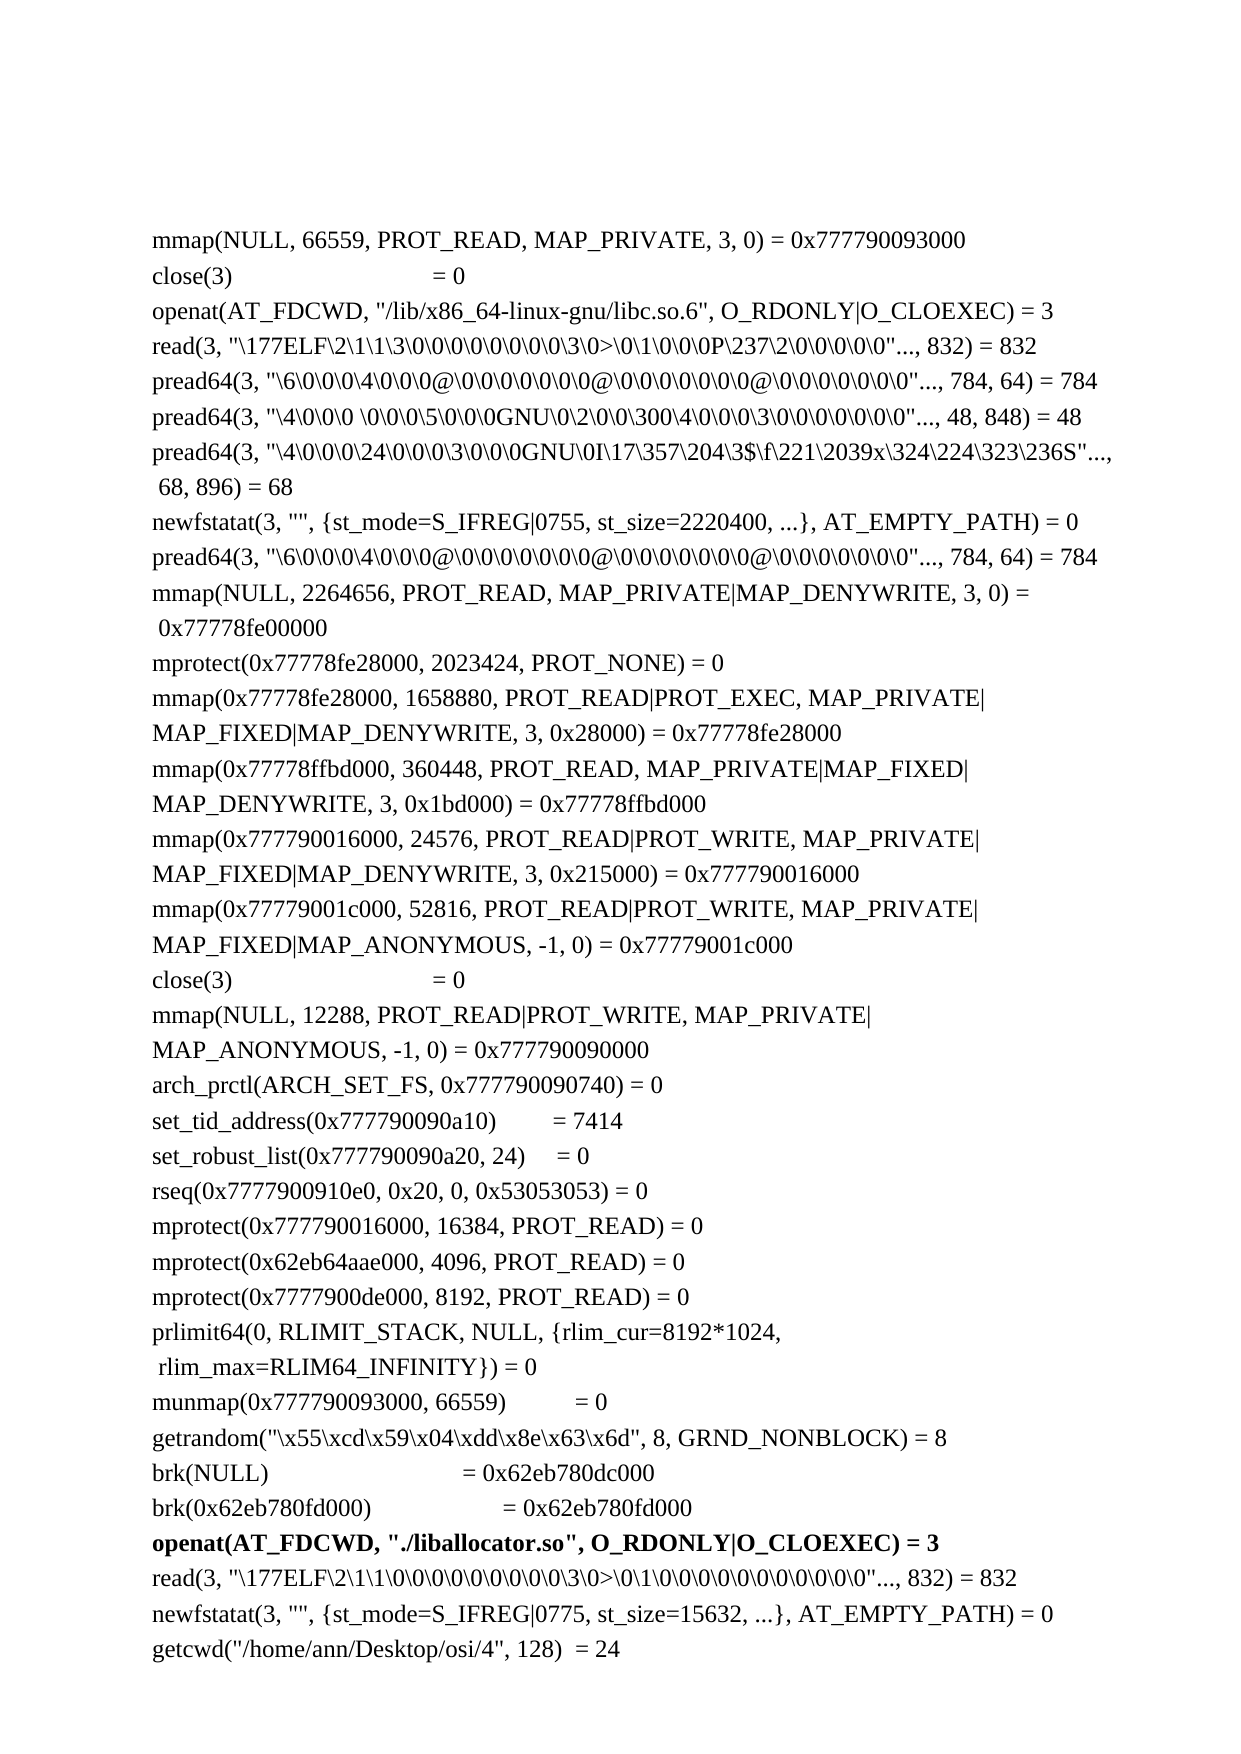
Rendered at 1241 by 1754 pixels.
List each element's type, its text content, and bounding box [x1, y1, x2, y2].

text MAP_DENYWRITE, 3, 0x1bd000) = 0x77778ffbd000 [93, 801, 509, 815]
text mprotect(0x7777900de000, 8192, PROT_READ) = 0 [93, 1294, 173, 1308]
text MAP_FIXED|MAP_ANONYMOUS, -1, 0) = 0x77779001c000 [589, 942, 1147, 956]
text mmap(0x77778fe28000, 1658880, PROT_READ|PROT_EXEC, MAP_PRIVATE| [983, 695, 1147, 709]
text brk(NULL) = 0x62eb780dc000 [265, 1470, 1147, 1484]
text brk(NULL) = 0x62eb780dc000 [188, 1470, 265, 1484]
text read(3, "\177ELF\2\1\1\0\0\0\0\0\0\0\0\0\3\0>\0\1\0\0\0\0\0\0\0\0\0\0\0"..., 832) = 832 [949, 1575, 1147, 1590]
text getcwd("/home/ann/Desktop/osi/4", 128) = 24 [429, 1646, 559, 1660]
text newfstatat(3, "", {st_mode=S_IFREG|0755, st_size=2220400, ...}, AT_EMPTY_PATH) = 0 [804, 519, 1036, 533]
text mprotect(0x77778fe28000, 2023424, PROT_NONE) = 0 [681, 660, 1147, 674]
text mmap(0x77778ffbd000, 360448, PROT_READ, MAP_PRIVATE|MAP_FIXED| [966, 766, 1147, 780]
text munmap(0x777790093000, 66559) = 0 [501, 1399, 1147, 1414]
text newfstatat(3, "", {st_mode=S_IFREG|0755, st_size=2220400, ...}, AT_EMPTY_PATH) = 0 [93, 519, 258, 533]
text mprotect(0x7777900de000, 8192, PROT_READ) = 0 [647, 1294, 1147, 1308]
text MAP_FIXED|MAP_DENYWRITE, 3, 0x28000) = 0x77778fe28000 [295, 730, 642, 745]
text mmap(0x777790016000, 24576, PROT_READ|PROT_WRITE, MAP_PRIVATE| [977, 836, 1147, 850]
text rlim_max=RLIM64_INFINITY}) = 0 [494, 1364, 1147, 1378]
text openat(AT_FDCWD, "/lib/x86_64-linux-gnu/libc.so.6", O_RDONLY|O_CLOEXEC) = 3 [221, 308, 857, 322]
text read(3, "\177ELF\2\1\1\3\0\0\0\0\0\0\0\0\3\0>\0\1\0\0\0P\237\2\0\0\0\0\0"..., 832) = 832 [969, 343, 1147, 357]
text mmap(NULL, 66559, PROT_READ, MAP_PRIVATE, 3, 0) = 0x777790093000 [206, 237, 760, 252]
text MAP_FIXED|MAP_DENYWRITE, 3, 0x28000) = 0x77778fe28000 [93, 730, 294, 745]
text mprotect(0x62eb64aae000, 4096, PROT_READ) = 0 [93, 1258, 176, 1273]
text newfstatat(3, "", {st_mode=S_IFREG|0755, st_size=2220400, ...}, AT_EMPTY_PATH) = 0 [533, 519, 804, 533]
text newfstatat(3, "", {st_mode=S_IFREG|0775, st_size=15632, ...}, AT_EMPTY_PATH) = 0 [1011, 1611, 1147, 1625]
text 68, 896) = 68 [93, 484, 238, 498]
text openat(AT_FDCWD, "./liballocator.so", O_RDONLY|O_CLOEXEC) = 3 [734, 1540, 895, 1554]
text mmap(0x77778ffbd000, 360448, PROT_READ, MAP_PRIVATE|MAP_FIXED| [821, 766, 965, 780]
text pread64(3, "\6\0\0\0\4\0\0\0@\0\0\0\0\0\0\0@\0\0\0\0\0\0\0@\0\0\0\0\0\0\0"..., 784, 64) = 784 [156, 378, 1030, 393]
text openat(AT_FDCWD, "/lib/x86_64-linux-gnu/libc.so.6", O_RDONLY|O_CLOEXEC) = 3 [1011, 308, 1147, 322]
text openat(AT_FDCWD, "./liballocator.so", O_RDONLY|O_CLOEXEC) = 3 [228, 1540, 732, 1554]
text 68, 896) = 68 [238, 484, 1147, 498]
text rseq(0x7777900910e0, 0x20, 0, 0x53053053) = 0 [196, 1188, 605, 1202]
text mprotect(0x777790016000, 16384, PROT_READ) = 0 [93, 1223, 173, 1238]
text mmap(NULL, 12288, PROT_READ|PROT_WRITE, MAP_PRIVATE| [524, 1012, 868, 1026]
text set_robust_list(0x777790090a20, 24) = 0 [93, 1153, 301, 1167]
text pread64(3, "\4\0\0\0 \0\0\0\5\0\0\0GNU\0\2\0\0\300\4\0\0\0\3\0\0\0\0\0\0\0"..., 48, 848) = 48 [235, 413, 1027, 428]
text close(3) = 0 [229, 273, 1147, 287]
text mmap(NULL, 2264656, PROT_READ, MAP_PRIVATE|MAP_DENYWRITE, 3, 0) = [217, 589, 732, 604]
text mmap(NULL, 2264656, PROT_READ, MAP_PRIVATE|MAP_DENYWRITE, 3, 0) = [93, 589, 207, 604]
text brk(0x62eb780fd000) = 0x62eb780fd000 [368, 1505, 1147, 1519]
text mmap(NULL, 66559, PROT_READ, MAP_PRIVATE, 3, 0) = 0x777790093000 [759, 237, 1147, 252]
text openat(AT_FDCWD, "./liballocator.so", O_RDONLY|O_CLOEXEC) = 3 [896, 1540, 1147, 1554]
text mprotect(0x7777900de000, 8192, PROT_READ) = 0 [243, 1294, 647, 1308]
text MAP_ANONYMOUS, -1, 0) = 0x777790090000 [93, 1047, 444, 1062]
text mmap(0x77778ffbd000, 360448, PROT_READ, MAP_PRIVATE|MAP_FIXED| [217, 766, 820, 780]
text MAP_FIXED|MAP_DENYWRITE, 3, 0x215000) = 0x777790016000 [295, 871, 654, 886]
text pread64(3, "\4\0\0\0\24\0\0\0\3\0\0\0GNU\0I\17\357\204\3$\f\221\2039x\324\224\323\236S"..., [235, 449, 1147, 463]
text newfstatat(3, "", {st_mode=S_IFREG|0775, st_size=15632, ...}, AT_EMPTY_PATH) = 0 [779, 1611, 1011, 1625]
text rseq(0x7777900910e0, 0x20, 0, 0x53053053) = 0 [93, 1188, 190, 1202]
text munmap(0x777790093000, 66559) = 0 [231, 1399, 502, 1414]
text openat(AT_FDCWD, "/lib/x86_64-linux-gnu/libc.so.6", O_RDONLY|O_CLOEXEC) = 3 [858, 308, 1011, 322]
text arch_prctl(ARCH_SET_FS, 0x777790090740) = 0 [619, 1082, 1147, 1097]
text mmap(NULL, 2264656, PROT_READ, MAP_PRIVATE|MAP_DENYWRITE, 3, 0) = [1005, 589, 1147, 604]
text mmap(NULL, 12288, PROT_READ|PROT_WRITE, MAP_PRIVATE| [217, 1012, 523, 1026]
text getrandom("\x55\xcd\x59\x04\xdd\x8e\x63\x6d", 8, GRND_NONBLOCK) = 8 [904, 1434, 1147, 1449]
text brk(0x62eb780fd000) = 0x62eb780fd000 [93, 1505, 189, 1519]
text mmap(0x77778fe28000, 1658880, PROT_READ|PROT_EXEC, MAP_PRIVATE| [93, 695, 204, 709]
text mmap(0x77778fe28000, 1658880, PROT_READ|PROT_EXEC, MAP_PRIVATE| [217, 695, 651, 709]
text mprotect(0x7777900de000, 8192, PROT_READ) = 0 [175, 1294, 244, 1308]
text read(3, "\177ELF\2\1\1\3\0\0\0\0\0\0\0\0\3\0>\0\1\0\0\0P\237\2\0\0\0\0\0"..., 832) = 832 [198, 343, 969, 357]
text arch_prctl(ARCH_SET_FS, 0x777790090740) = 0 [211, 1082, 620, 1097]
text mprotect(0x77778fe28000, 2023424, PROT_NONE) = 0 [93, 660, 173, 674]
text getcwd("/home/ann/Desktop/osi/4", 128) = 24 [227, 1646, 427, 1660]
text close(3) = 0 [93, 273, 207, 287]
text MAP_FIXED|MAP_ANONYMOUS, -1, 0) = 0x77779001c000 [93, 942, 294, 956]
text brk(NULL) = 0x62eb780dc000 [93, 1470, 189, 1484]
text getcwd("/home/ann/Desktop/osi/4", 128) = 24 [559, 1646, 1147, 1660]
text MAP_FIXED|MAP_DENYWRITE, 3, 0x28000) = 0x77778fe28000 [641, 730, 1147, 745]
text close(3) = 0 [206, 977, 229, 991]
text mprotect(0x62eb64aae000, 4096, PROT_READ) = 0 [243, 1258, 642, 1273]
text newfstatat(3, "", {st_mode=S_IFREG|0775, st_size=15632, ...}, AT_EMPTY_PATH) = 0 [533, 1611, 779, 1625]
text MAP_FIXED|MAP_DENYWRITE, 3, 0x215000) = 0x777790016000 [653, 871, 1147, 886]
text 0x77778fe00000 [93, 625, 1147, 639]
text mprotect(0x62eb64aae000, 4096, PROT_READ) = 0 [642, 1258, 1147, 1273]
text rlim_max=RLIM64_INFINITY}) = 0 [93, 1364, 483, 1378]
text set_tid_address(0x777790090a10) = 7414 [93, 1118, 310, 1132]
text getcwd("/home/ann/Desktop/osi/4", 128) = 24 [93, 1646, 228, 1660]
text newfstatat(3, "", {st_mode=S_IFREG|0775, st_size=15632, ...}, AT_EMPTY_PATH) = 0 [93, 1611, 258, 1625]
text mmap(0x777790016000, 24576, PROT_READ|PROT_WRITE, MAP_PRIVATE| [217, 836, 631, 850]
text mmap(NULL, 66559, PROT_READ, MAP_PRIVATE, 3, 0) = 0x777790093000 [93, 237, 204, 252]
text getrandom("\x55\xcd\x59\x04\xdd\x8e\x63\x6d", 8, GRND_NONBLOCK) = 8 [93, 1434, 262, 1449]
text mmap(NULL, 12288, PROT_READ|PROT_WRITE, MAP_PRIVATE| [93, 1012, 204, 1026]
text pread64(3, "\6\0\0\0\4\0\0\0@\0\0\0\0\0\0\0@\0\0\0\0\0\0\0@\0\0\0\0\0\0\0"..., 784, 64) = 784 [156, 554, 1030, 569]
text set_tid_address(0x777790090a10) = 7414 [309, 1118, 493, 1132]
text mprotect(0x777790016000, 16384, PROT_READ) = 0 [660, 1223, 1147, 1238]
text MAP_DENYWRITE, 3, 0x1bd000) = 0x77778ffbd000 [509, 801, 1147, 815]
text close(3) = 0 [229, 977, 1147, 991]
text read(3, "\177ELF\2\1\1\0\0\0\0\0\0\0\0\0\3\0>\0\1\0\0\0\0\0\0\0\0\0\0\0"..., 832) = 832 [93, 1575, 950, 1590]
text newfstatat(3, "", {st_mode=S_IFREG|0755, st_size=2220400, ...}, AT_EMPTY_PATH) = 0 [326, 519, 532, 533]
text MAP_FIXED|MAP_DENYWRITE, 3, 0x215000) = 0x777790016000 [93, 871, 294, 886]
text prlimit64(0, RLIMIT_STACK, NULL, {rlim_cur=8192*1024, [156, 1329, 248, 1343]
text mmap(0x77779001c000, 52816, PROT_READ|PROT_WRITE, MAP_PRIVATE| [206, 906, 630, 921]
text mprotect(0x77778fe28000, 2023424, PROT_NONE) = 0 [243, 660, 681, 674]
text newfstatat(3, "", {st_mode=S_IFREG|0775, st_size=15632, ...}, AT_EMPTY_PATH) = 0 [326, 1611, 532, 1625]
text mmap(0x77779001c000, 52816, PROT_READ|PROT_WRITE, MAP_PRIVATE| [976, 906, 1147, 921]
text rseq(0x7777900910e0, 0x20, 0, 0x53053053) = 0 [605, 1188, 1147, 1202]
text mprotect(0x77778fe28000, 2023424, PROT_NONE) = 0 [175, 660, 244, 674]
text mmap(0x77779001c000, 52816, PROT_READ|PROT_WRITE, MAP_PRIVATE| [631, 906, 975, 921]
text mmap(0x77778ffbd000, 360448, PROT_READ, MAP_PRIVATE|MAP_FIXED| [93, 766, 204, 780]
text munmap(0x777790093000, 66559) = 0 [93, 1399, 229, 1414]
text set_robust_list(0x777790090a20, 24) = 0 [300, 1153, 522, 1167]
text mmap(0x777790016000, 24576, PROT_READ|PROT_WRITE, MAP_PRIVATE| [93, 836, 204, 850]
text set_tid_address(0x777790090a10) = 7414 [493, 1118, 1147, 1132]
text brk(0x62eb780fd000) = 0x62eb780fd000 [188, 1505, 368, 1519]
text prlimit64(0, RLIMIT_STACK, NULL, {rlim_cur=8192*1024, [556, 1329, 1147, 1343]
text close(3) = 0 [93, 977, 207, 991]
text arch_prctl(ARCH_SET_FS, 0x777790090740) = 0 [93, 1082, 209, 1097]
text mmap(0x77778fe28000, 1658880, PROT_READ|PROT_EXEC, MAP_PRIVATE| [652, 695, 982, 709]
text prlimit64(0, RLIMIT_STACK, NULL, {rlim_cur=8192*1024, [247, 1329, 556, 1343]
text mmap(0x777790016000, 24576, PROT_READ|PROT_WRITE, MAP_PRIVATE| [632, 836, 976, 850]
text close(3) = 0 [206, 273, 229, 287]
text mmap(0x77779001c000, 52816, PROT_READ|PROT_WRITE, MAP_PRIVATE| [93, 906, 204, 921]
text getrandom("\x55\xcd\x59\x04\xdd\x8e\x63\x6d", 8, GRND_NONBLOCK) = 8 [261, 1434, 904, 1449]
text mmap(NULL, 12288, PROT_READ|PROT_WRITE, MAP_PRIVATE| [869, 1012, 1147, 1026]
text mmap(NULL, 2264656, PROT_READ, MAP_PRIVATE|MAP_DENYWRITE, 3, 0) = [733, 589, 1005, 604]
text set_robust_list(0x777790090a20, 24) = 0 [522, 1153, 1147, 1167]
text mprotect(0x777790016000, 16384, PROT_READ) = 0 [175, 1223, 661, 1238]
text MAP_FIXED|MAP_ANONYMOUS, -1, 0) = 0x77779001c000 [295, 942, 589, 956]
text mprotect(0x62eb64aae000, 4096, PROT_READ) = 0 [175, 1258, 244, 1273]
text MAP_ANONYMOUS, -1, 0) = 0x777790090000 [443, 1047, 1147, 1062]
